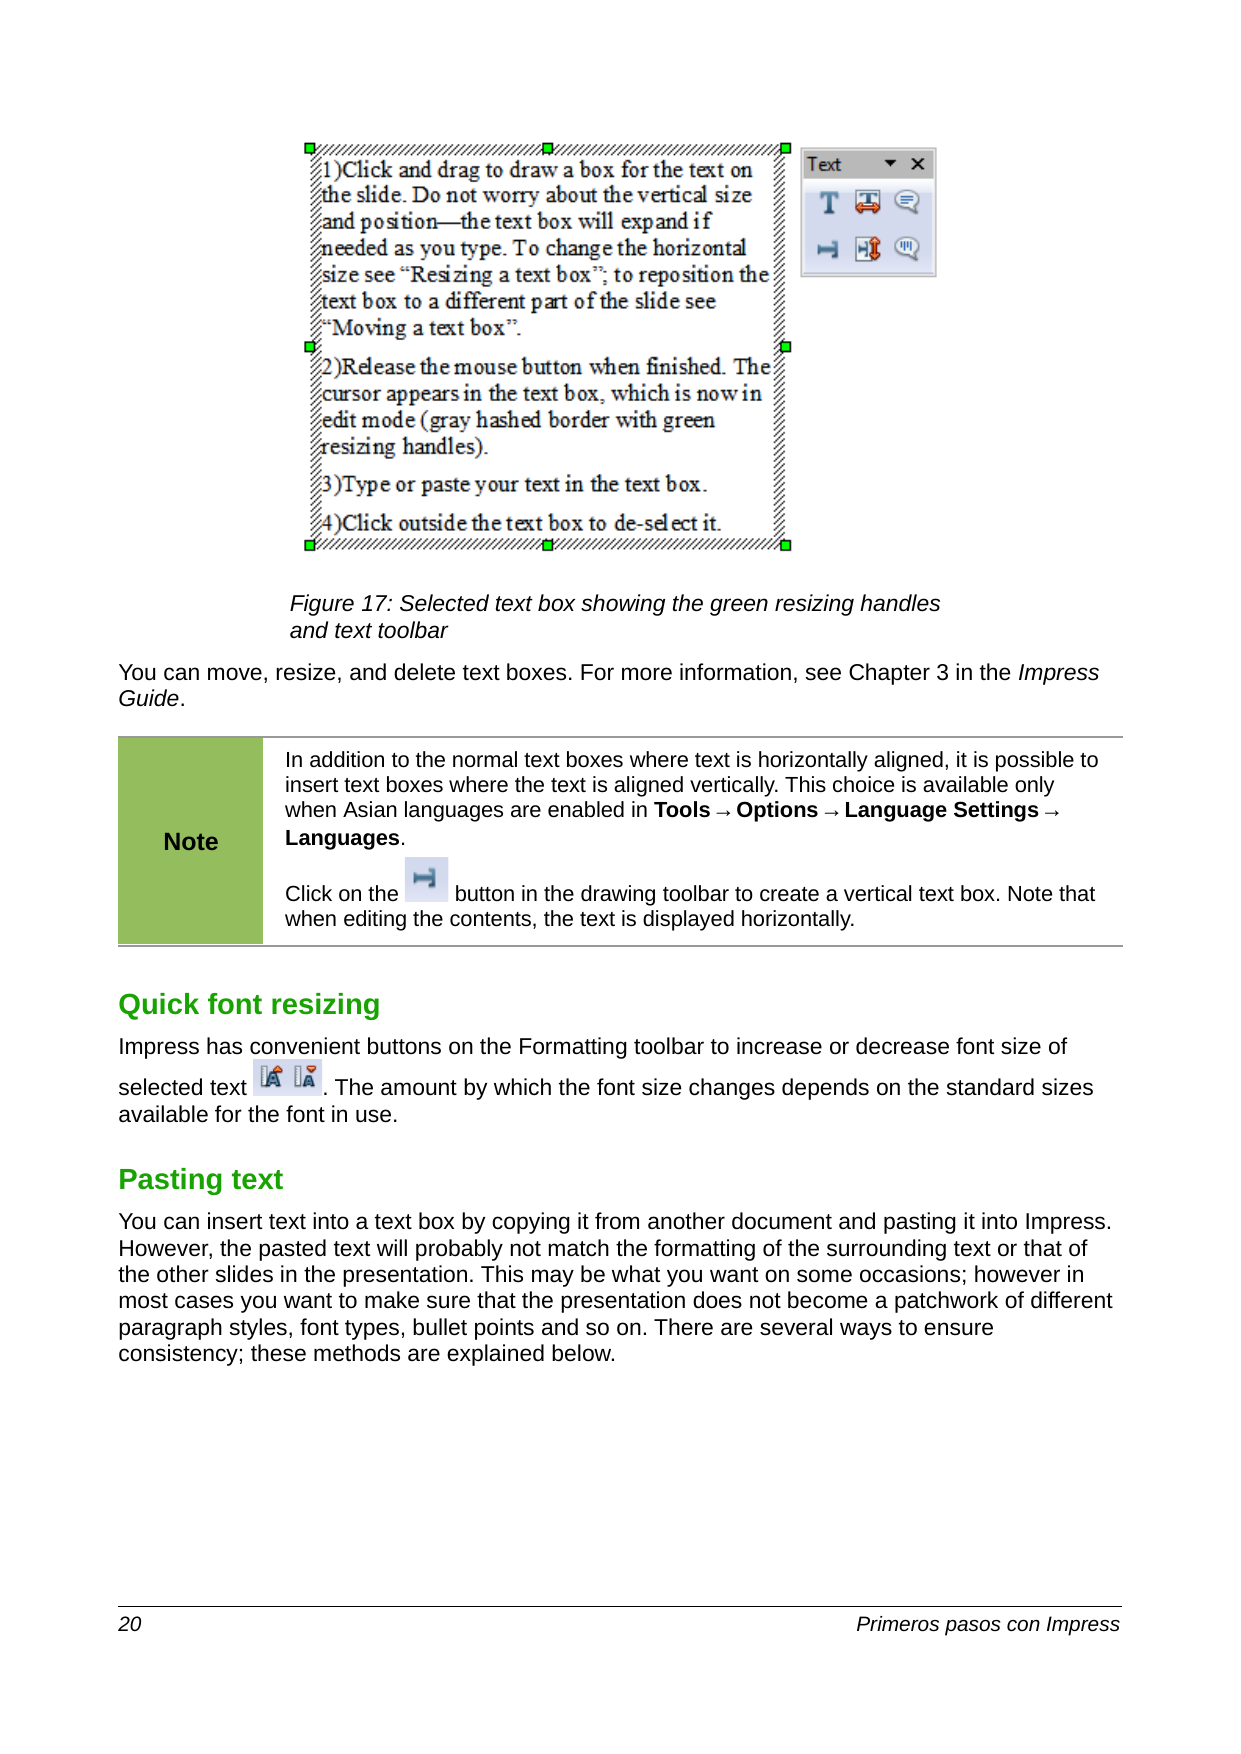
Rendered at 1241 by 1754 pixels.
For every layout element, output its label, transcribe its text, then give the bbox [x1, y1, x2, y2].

table_header In addition to the normal text boxes where text is horizontally aligned, it is possible to insert text boxes where the text is aligned vertically. This choice is available only when Asian languages are enabled in Tools → Options → Language Settings → Languages. Click on the button in the drawing toolbar to create a vertical text box. Note that when editing the contents, the text is displayed horizontally. [264, 738, 1123, 944]
text Figure 17: Selected text box showing the green resizing handles and text toolbar [289, 590, 951, 643]
picture [404, 857, 449, 902]
text You can insert text into a text box by copying it from another document and pasting it into Impress. However, the pasted text will probably not match the formatting of the surrounding text or that of the other slides in the presentation. This may be what you want on some occasions; however in most cases you want to make sure that the presentation does not become a patchwork of different paragraph styles, font types, bullet points and so on. There are several ways to ensure consistency; these methods are explained below. [118, 1208, 1122, 1366]
subtitle Quick font resizing [118, 987, 1122, 1021]
subtitle Pasting text [118, 1162, 1122, 1196]
picture [253, 1059, 323, 1096]
text You can move, resize, and delete text boxes. For more information, see Chapter 3 in the Impress Guide. [118, 658, 1122, 711]
table_header Note [118, 738, 263, 944]
text Impress has convenient buttons on the Formatting toolbar to increase or decrease font size of selected text . The amount by which the font size changes depends on the standard sizes available for the font in use. [118, 1033, 1122, 1127]
picture [289, 118, 951, 584]
